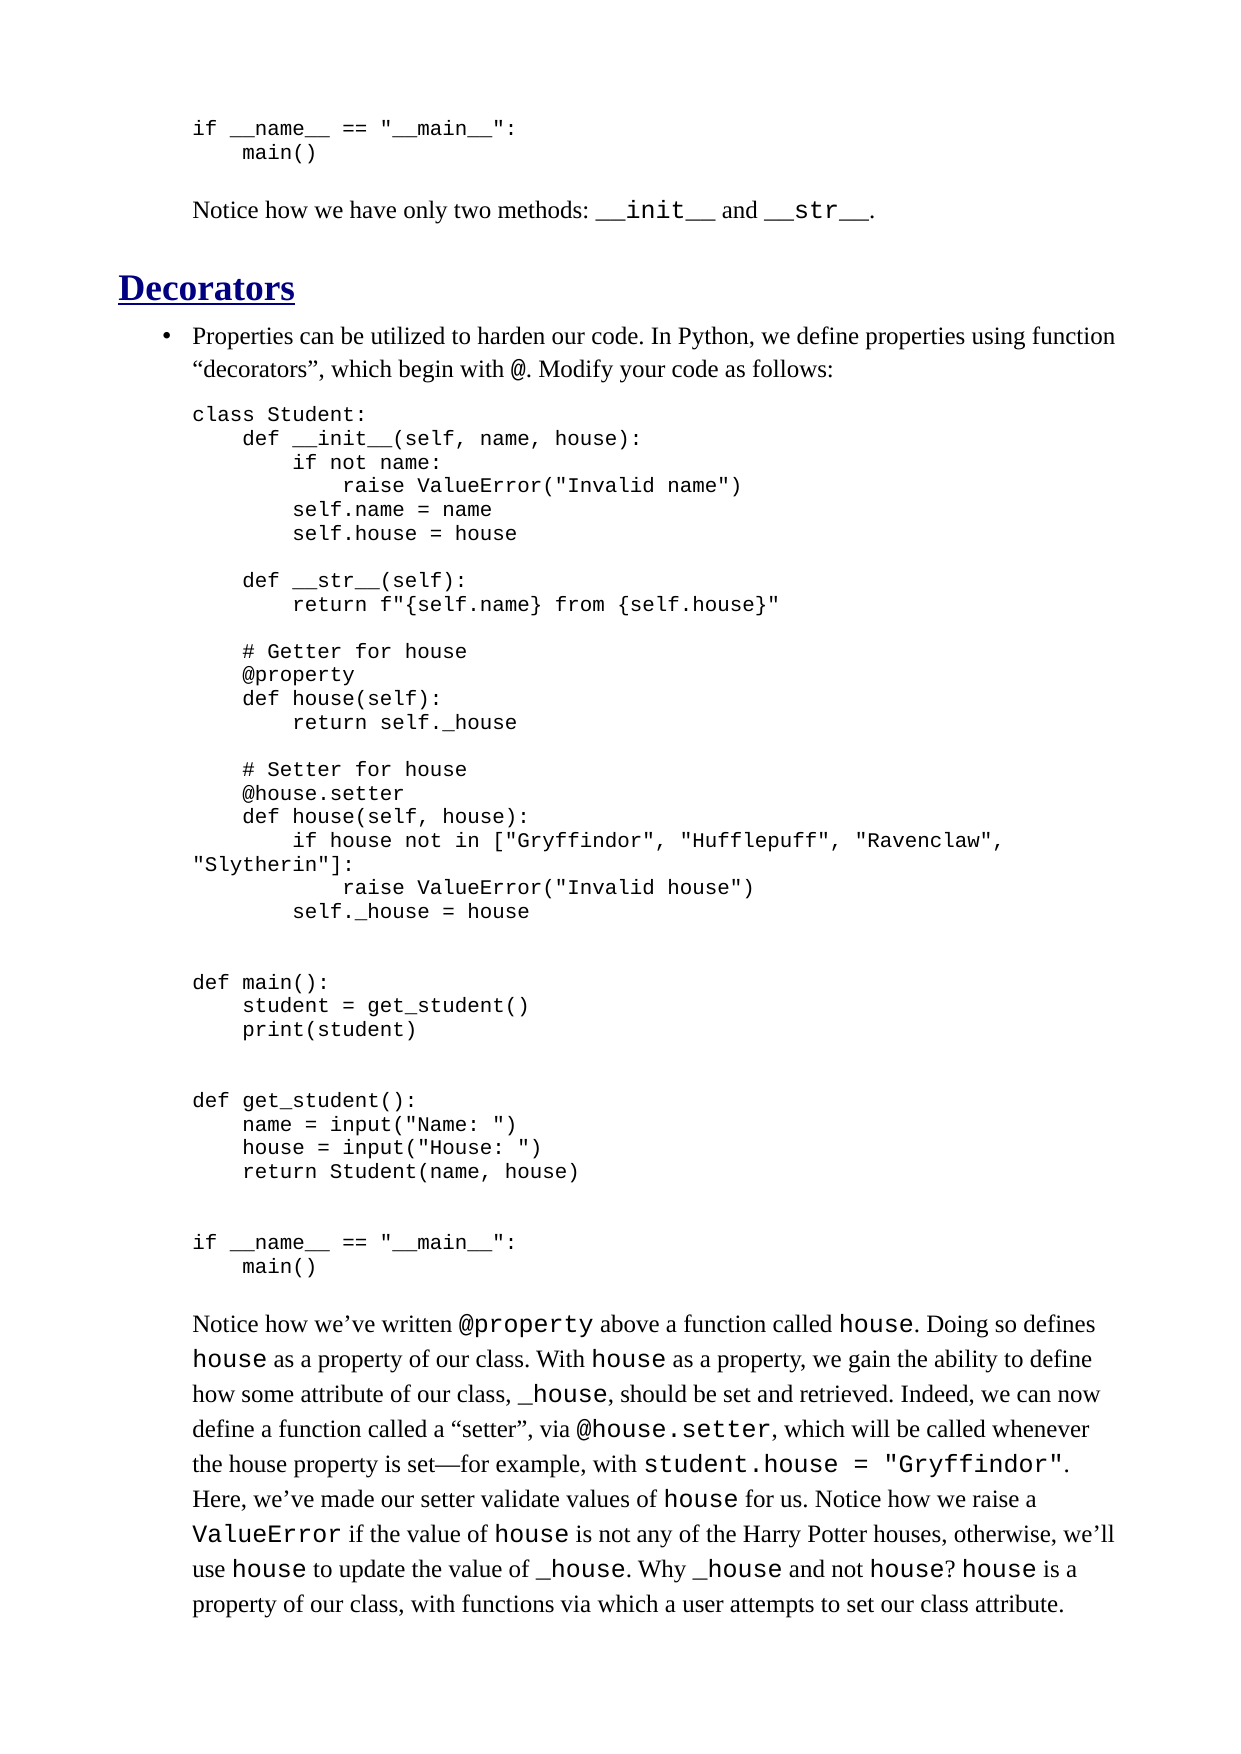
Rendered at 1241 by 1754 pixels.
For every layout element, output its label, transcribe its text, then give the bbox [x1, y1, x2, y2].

list Properties can be utilized to harden our code. In Python, we define properties using function “decorators”, which begin with @. Modify your code as follows: [162, 321, 1122, 385]
list student = get_student() [162, 996, 1122, 1019]
list def __str__(self): [162, 570, 1122, 593]
list name = input("Name: ") [162, 1114, 1122, 1137]
list print(student) [162, 1019, 1122, 1043]
list Notice how we’ve written @property above a function called house. Doing so defines house as a property of our class. With house as a property, we gain the ability to define how some attribute of our class, _house, should be set and retrieved. Indeed, we can now define a function called a “setter”, via @house.setter, which will be called whenever the house property is set—for example, with student.house = "Gryffindor". Here, we’ve made our setter validate values of house for us. Notice how we raise a ValueError if the value of house is not any of the Harry Potter houses, otherwise, we’ll use house to update the value of _house. Why _house and not house? house is a property of our class, with functions via which a user attempts to set our class attribute. [162, 1309, 1122, 1618]
list class Student: [162, 404, 1122, 428]
list if __name__ == "__main__": [162, 118, 1122, 142]
list def main(): [162, 972, 1122, 996]
list self._house = house [162, 901, 1122, 924]
list def house(self): [162, 688, 1122, 712]
list self.name = name [162, 499, 1122, 523]
list return self._house [162, 712, 1122, 735]
list main() [162, 1256, 1122, 1279]
list return f"{self.name} from {self.house}" [162, 593, 1122, 617]
list def get_student(): [162, 1090, 1122, 1114]
list self.house = house [162, 523, 1122, 546]
list raise ValueError("Invalid house") [162, 877, 1122, 901]
list @house.setter [162, 783, 1122, 806]
list main() [162, 142, 1122, 165]
list # Setter for house [162, 759, 1122, 783]
list def __init__(self, name, house): [162, 428, 1122, 452]
list Notice how we have only two methods: __init__ and __str__. [162, 195, 1122, 226]
list @property [162, 664, 1122, 688]
list if __name__ == "__main__": [162, 1232, 1122, 1256]
list house = input("House: ") [162, 1137, 1122, 1161]
list return Student(name, house) [162, 1161, 1122, 1185]
list if not name: [162, 452, 1122, 475]
list # Getter for house [162, 641, 1122, 664]
list raise ValueError("Invalid name") [162, 475, 1122, 499]
list if house not in ["Gryffindor", "Hufflepuff", "Ravenclaw", "Slytherin"]: [162, 830, 1122, 877]
subtitle Decorators [118, 266, 1122, 309]
list def house(self, house): [162, 806, 1122, 830]
